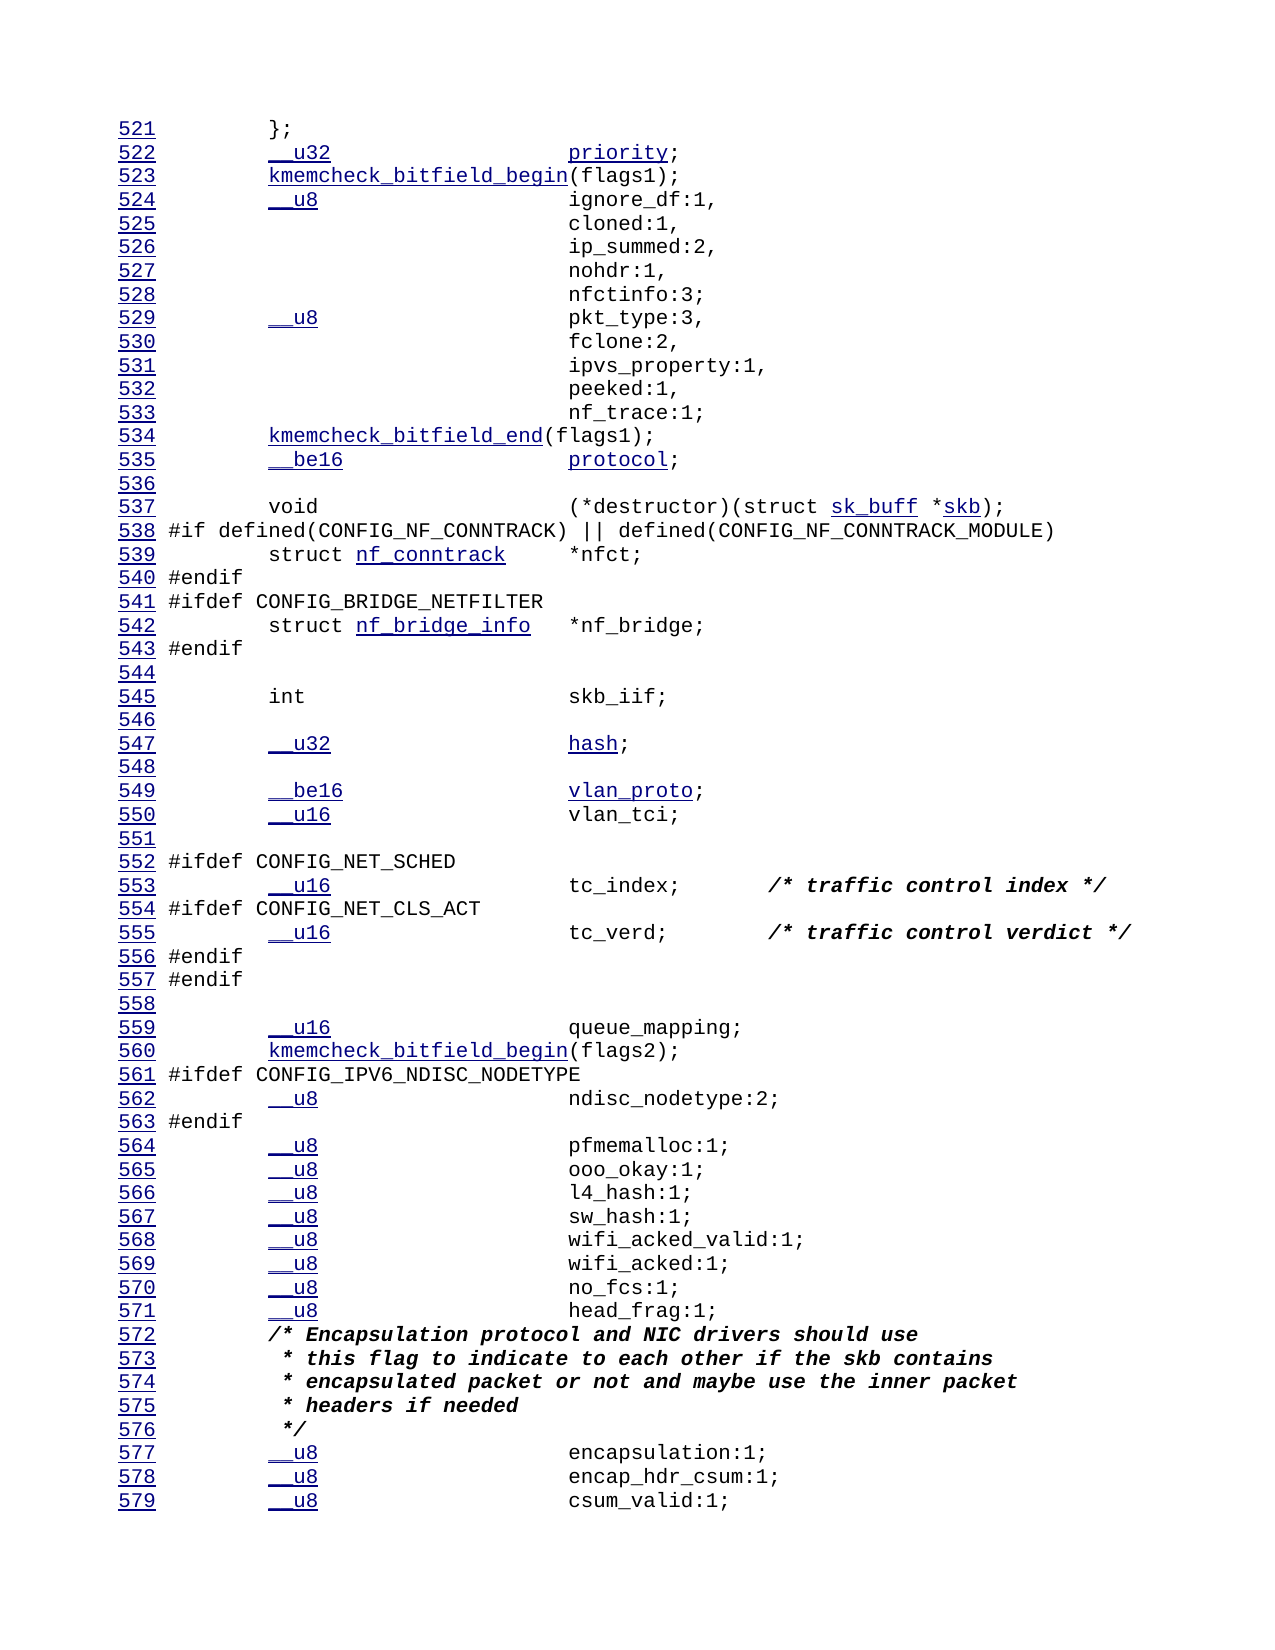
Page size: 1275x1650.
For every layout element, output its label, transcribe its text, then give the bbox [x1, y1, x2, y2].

text 524 __u8 ignore_df:1, [118, 189, 1157, 213]
text 569 __u8 wifi_acked:1; [118, 1253, 1157, 1277]
text 548 [118, 757, 1157, 780]
text 570 __u8 no_fcs:1; [118, 1277, 1157, 1300]
text 528 nfctinfo:3; [118, 284, 1157, 307]
text 578 __u8 encap_hdr_csum:1; [118, 1466, 1157, 1489]
text 527 nohdr:1, [118, 260, 1157, 284]
text 556 #endif [118, 946, 1157, 969]
text 562 __u8 ndisc_nodetype:2; [118, 1088, 1157, 1111]
text 521 }; [118, 118, 1157, 142]
text 564 __u8 pfmemalloc:1; [118, 1135, 1157, 1158]
text 538 #if defined(CONFIG_NF_CONNTRACK) || defined(CONFIG_NF_CONNTRACK_MODULE) [118, 520, 1157, 544]
text 539 struct nf_conntrack *nfct; [118, 544, 1157, 567]
text 547 __u32 hash; [118, 733, 1157, 757]
text 550 __u16 vlan_tci; [118, 804, 1157, 827]
text 575 * headers if needed [118, 1395, 1157, 1419]
text 529 __u8 pkt_type:3, [118, 307, 1157, 331]
text 577 __u8 encapsulation:1; [118, 1442, 1157, 1466]
text 561 #ifdef CONFIG_IPV6_NDISC_NODETYPE [118, 1064, 1157, 1088]
text 554 #ifdef CONFIG_NET_CLS_ACT [118, 898, 1157, 922]
text 555 __u16 tc_verd; /* traffic control verdict */ [118, 922, 1157, 946]
text 545 int skb_iif; [118, 686, 1157, 709]
text 536 [118, 473, 1157, 496]
text 543 #endif [118, 638, 1157, 662]
text 551 [118, 827, 1157, 851]
text 560 kmemcheck_bitfield_begin(flags2); [118, 1040, 1157, 1064]
text 523 kmemcheck_bitfield_begin(flags1); [118, 165, 1157, 189]
text 549 __be16 vlan_proto; [118, 780, 1157, 804]
text 557 #endif [118, 969, 1157, 993]
text 526 ip_summed:2, [118, 236, 1157, 260]
text 537 void (*destructor)(struct sk_buff *skb); [118, 496, 1157, 520]
text 579 __u8 csum_valid:1; [118, 1489, 1157, 1513]
text 572 /* Encapsulation protocol and NIC drivers should use [118, 1324, 1157, 1348]
text 540 #endif [118, 567, 1157, 591]
text 566 __u8 l4_hash:1; [118, 1182, 1157, 1206]
text 544 [118, 662, 1157, 686]
text 558 [118, 993, 1157, 1017]
text 533 nf_trace:1; [118, 402, 1157, 426]
text 522 __u32 priority; [118, 142, 1157, 165]
text 565 __u8 ooo_okay:1; [118, 1158, 1157, 1182]
text 576 */ [118, 1419, 1157, 1442]
text 535 __be16 protocol; [118, 449, 1157, 473]
text 573 * this flag to indicate to each other if the skb contains [118, 1348, 1157, 1371]
text 530 fclone:2, [118, 331, 1157, 354]
text 574 * encapsulated packet or not and maybe use the inner packet [118, 1371, 1157, 1395]
text 552 #ifdef CONFIG_NET_SCHED [118, 851, 1157, 875]
text 546 [118, 709, 1157, 733]
text 563 #endif [118, 1111, 1157, 1135]
text 568 __u8 wifi_acked_valid:1; [118, 1229, 1157, 1253]
text 531 ipvs_property:1, [118, 354, 1157, 378]
text 567 __u8 sw_hash:1; [118, 1206, 1157, 1229]
text 553 __u16 tc_index; /* traffic control index */ [118, 875, 1157, 898]
text 525 cloned:1, [118, 213, 1157, 236]
text 559 __u16 queue_mapping; [118, 1017, 1157, 1040]
text 571 __u8 head_frag:1; [118, 1300, 1157, 1324]
text 541 #ifdef CONFIG_BRIDGE_NETFILTER [118, 591, 1157, 615]
text 542 struct nf_bridge_info *nf_bridge; [118, 615, 1157, 638]
text 532 peeked:1, [118, 378, 1157, 402]
text 534 kmemcheck_bitfield_end(flags1); [118, 426, 1157, 449]
